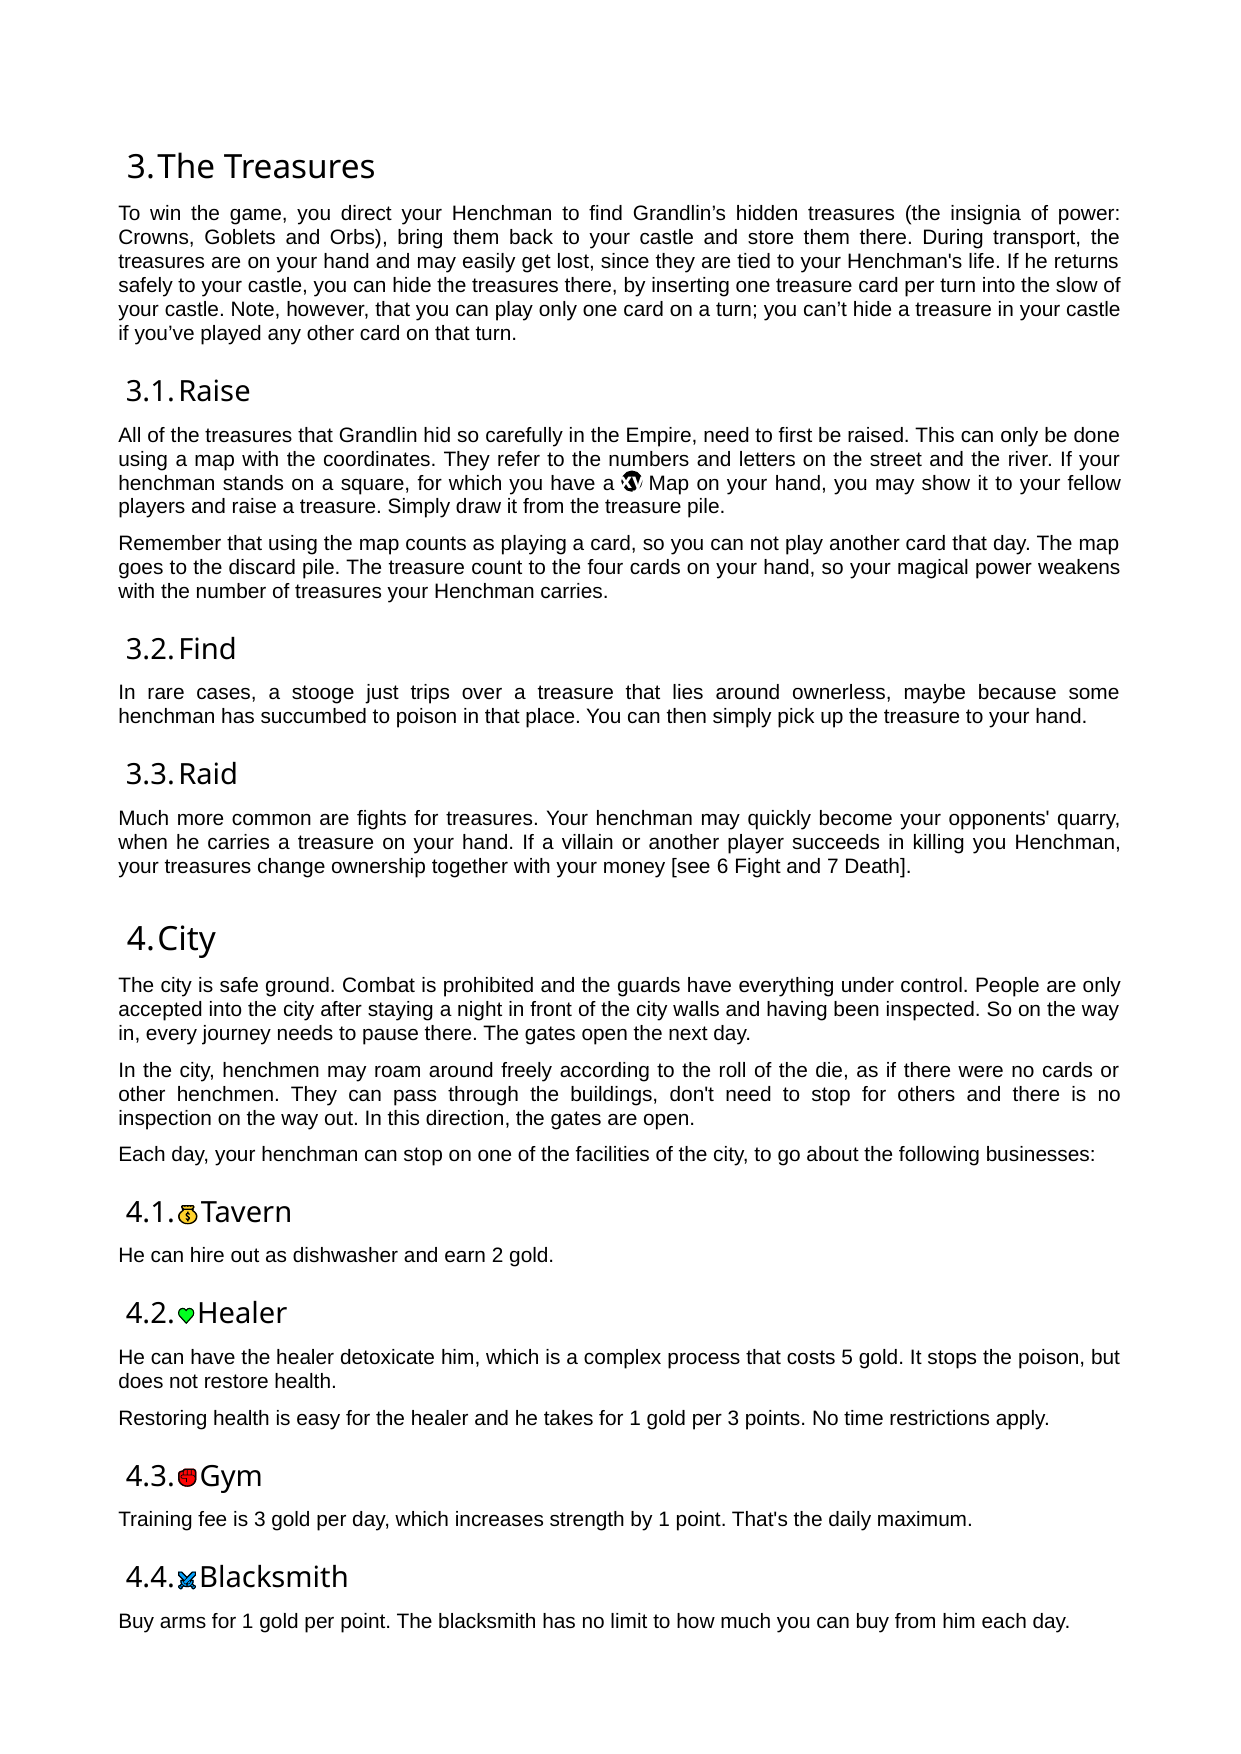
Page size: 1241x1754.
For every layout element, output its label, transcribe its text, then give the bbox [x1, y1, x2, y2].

subtitle Raid [118, 754, 1122, 793]
text To win the game, you direct your Henchman to find Grandlin’s hidden treasures (the insignia of power: Crowns, Goblets and Orbs), bring them back to your castle and store them there. During transport, the treasures are on your hand and may easily get lost, since they are tied to your Henchman's life. If he returns safely to your castle, you can hide the treasures there, by inserting one treasure card per turn into the slow of your castle. Note, however, that you can play only one card on a turn; you can’t hide a treasure in your castle if you’ve played any other card on that turn. [118, 201, 1122, 345]
text The city is safe ground. Combat is prohibited and the guards have everything under control. People are only accepted into the city after staying a night in front of the city walls and having been inspected. So on the way in, every journey needs to pause there. The gates open the next day. [118, 973, 1122, 1045]
text Remember that using the map counts as playing a card, so you can not play another card that day. The map goes to the discard pile. The treasure count to the four cards on your hand, so your magical power weakens with the number of treasures your Henchman carries. [118, 531, 1122, 603]
subtitle Healer [118, 1293, 1122, 1332]
text Buy arms for 1 gold per point. The blacksmith has no limit to how much you can buy from him each day. [118, 1608, 1122, 1632]
subtitle Gym [118, 1455, 1122, 1494]
text Training fee is 3 gold per day, which increases strength by 1 point. That's the daily maximum. [118, 1507, 1122, 1531]
subtitle City [118, 915, 1122, 961]
text Much more common are fights for treasures. Your henchman may quickly become your opponents' quarry, when he carries a treasure on your hand. If a villain or another player succeeds in killing you Henchman, your treasures change ownership together with your money [see 6. Fight and 7. Death]. [118, 806, 1122, 878]
subtitle Raise [118, 370, 1122, 410]
text Each day, your henchman can stop on one of the facilities of the city, to go about the following businesses: [118, 1142, 1122, 1166]
text He can have the healer detoxicate him, which is a complex process that costs 5 gold. It stops the poison, but does not restore health. [118, 1345, 1122, 1393]
subtitle The Treasures [118, 143, 1122, 188]
subtitle Blacksmith [118, 1556, 1122, 1596]
text In rare cases, a stooge just trips over a treasure that lies around ownerless, maybe because some henchman has succumbed to poison in that place. You can then simply pick up the treasure to your hand. [118, 680, 1122, 728]
text He can hire out as dishwasher and earn 2 gold. [118, 1243, 1122, 1267]
subtitle Tavern [118, 1191, 1122, 1231]
text All of the treasures that Grandlin hid so carefully in the Empire, need to first be raised. This can only be done using a map with the coordinates. They refer to the numbers and letters on the street and the river. If your henchman stands on a square, for which you have a Map on your hand, you may show it to your fellow players and raise a treasure. Simply draw it from the treasure pile. [118, 422, 1122, 518]
text In the city, henchmen may roam around freely according to the roll of the die, as if there were no cards or other henchmen. They can pass through the buildings, don't need to stop for others and there is no inspection on the way out. In this direction, the gates are open. [118, 1057, 1122, 1129]
subtitle Find [118, 628, 1122, 668]
text Restoring health is easy for the healer and he takes for 1 gold per 3 points. No time restrictions apply. [118, 1405, 1122, 1429]
